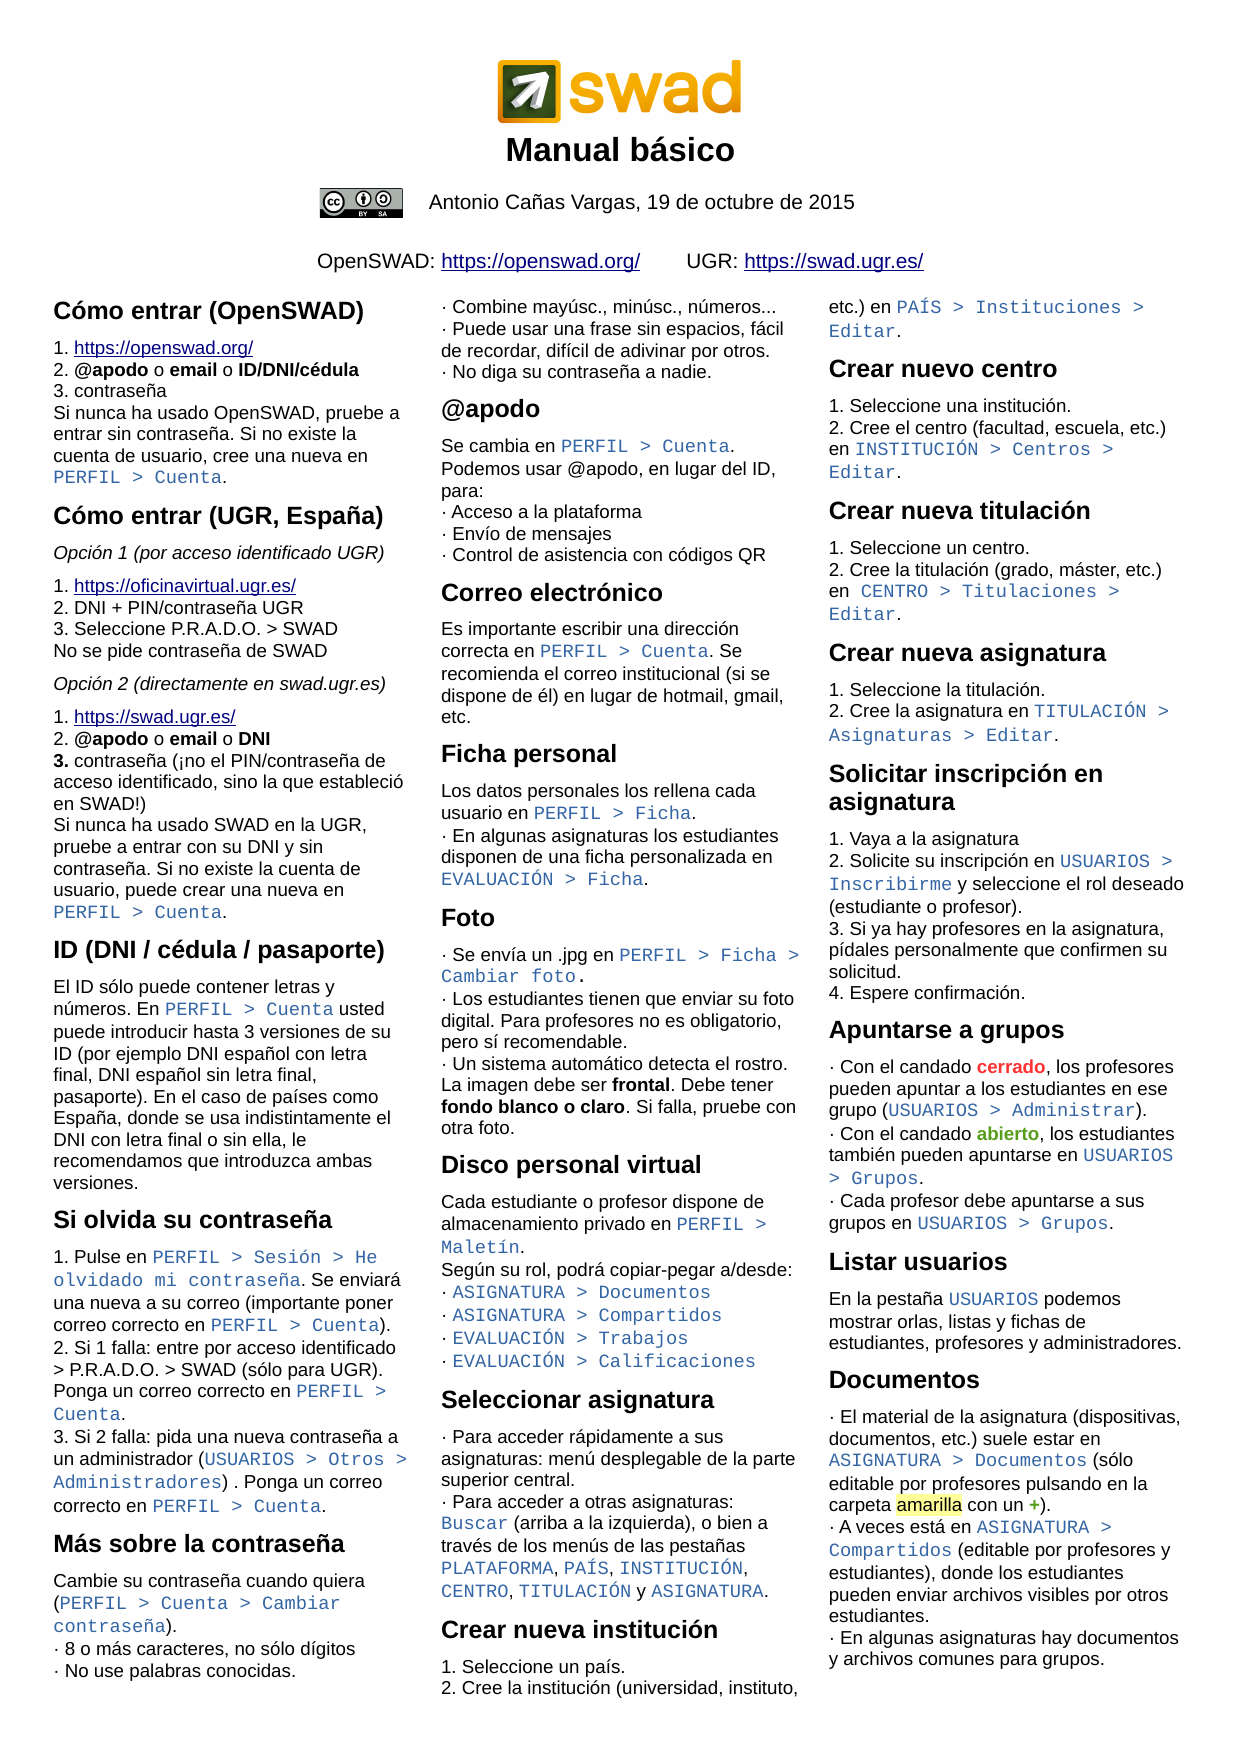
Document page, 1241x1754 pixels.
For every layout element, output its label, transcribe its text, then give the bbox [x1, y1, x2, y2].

text · Con el candado cerrado, los profesores pueden apuntar a los estudiantes en ese grupo (USUARIOS > Administrar). [828, 1056, 1187, 1122]
text · Un sistema automático detecta el rostro. La imagen debe ser frontal. Debe tener fondo blanco o claro. Si falla, pruebe con otra foto. [441, 1052, 799, 1139]
text Opción 1 (por acceso identificado UGR) [53, 542, 411, 563]
text · EVALUACIÓN > Trabajos [441, 1327, 799, 1350]
text 2. DNI + PIN/contraseña UGR [53, 597, 411, 618]
text Si olvida su contraseña [53, 1205, 411, 1234]
text Antonio Cañas Vargas, 19 de octubre de 2015 [403, 190, 1187, 214]
text · Envío de mensajes [441, 523, 799, 544]
text · No diga su contraseña a nadie. [441, 361, 799, 382]
text Es importante escribir una dirección correcta en PERFIL > Cuenta. Se recomienda el correo institucional (si se dispone de él) en lugar de hotmail, gmail, etc. [441, 618, 799, 728]
text · No use palabras conocidas. [53, 1659, 411, 1681]
text Se cambia en PERFIL > Cuenta. Podemos usar @apodo, en lugar del ID, para: [441, 435, 799, 501]
text 3. contraseña [53, 380, 411, 401]
text OpenSWAD: https://openswad.org/ UGR: https://swad.ugr.es/ [53, 249, 1187, 273]
text 2. @apodo o email o DNI [53, 728, 411, 749]
text Opción 2 (directamente en swad.ugr.es) [53, 673, 411, 694]
text Crear nueva asignatura [828, 638, 1187, 667]
text Según su rol, podrá copiar-pegar a/desde: [441, 1259, 799, 1281]
text · ASIGNATURA > Documentos [441, 1281, 799, 1304]
text Ficha personal [441, 739, 799, 768]
text 2. Cree el centro (facultad, escuela, etc.) en INSTITUCIÓN > Centros > Editar. [828, 417, 1187, 484]
text · Combine mayúsc., minúsc., números... [441, 296, 799, 318]
text Apuntarse a grupos [828, 1015, 1187, 1044]
text · Control de asistencia con códigos QR [441, 544, 799, 566]
text · Cada profesor debe apuntarse a sus grupos en USUARIOS > Grupos. [828, 1190, 1187, 1235]
text Más sobre la contraseña [53, 1529, 411, 1558]
text Los datos personales los rellena cada usuario en PERFIL > Ficha. [441, 780, 799, 825]
picture [319, 188, 403, 218]
text 1. Seleccione un país. [441, 1656, 799, 1677]
text · Acceso a la plataforma [441, 501, 799, 523]
text · A veces está en ASIGNATURA > Compartidos (editable por profesores y estudiantes), donde los estudiantes pueden enviar archivos visibles por otros estudiantes. [828, 1516, 1187, 1627]
text No se pide contraseña de SWAD [53, 640, 411, 661]
text 1. https://oficinavirtual.ugr.es/ [53, 575, 411, 597]
text 1. Vaya a la asignatura [828, 828, 1187, 849]
text 2. Cree la asignatura en TITULACIÓN > Asignaturas > Editar. [828, 700, 1187, 747]
text 1. Pulse en PERFIL > Sesión > He olvidado mi contraseña. Se enviará una nueva a su correo (importante poner correo correcto en PERFIL > Cuenta). [53, 1246, 411, 1337]
text 4. Espere confirmación. [828, 982, 1187, 1004]
text 1. https://openswad.org/ [53, 337, 411, 358]
text Si nunca ha usado OpenSWAD, pruebe a entrar sin contraseña. Si no existe la cuenta de usuario, cree una nueva en PERFIL > Cuenta. [53, 401, 411, 489]
text 2. Solicite su inscripción en USUARIOS > Inscribirme y seleccione el rol deseado (estudiante o profesor). [828, 849, 1187, 917]
text Listar usuarios [828, 1247, 1187, 1276]
text 3. Si 2 falla: pida una nueva contraseña a un administrador (USUARIOS > Otros > Administradores) . Ponga un correo correcto en PERFIL > Cuenta. [53, 1426, 411, 1518]
text Cómo entrar (UGR, España) [53, 501, 411, 530]
text · EVALUACIÓN > Calificaciones [441, 1350, 799, 1373]
text · Los estudiantes tienen que enviar su foto digital. Para profesores no es obligatorio, pero sí recomendable. [441, 988, 799, 1052]
text Disco personal virtual [441, 1151, 799, 1179]
text Seleccionar asignatura [441, 1385, 799, 1414]
text Correo electrónico [441, 578, 799, 606]
text 1. https://swad.ugr.es/ [53, 706, 411, 728]
text 2. Cree la titulación (grado, máster, etc.) en CENTRO > Titulaciones > Editar. [828, 558, 1187, 626]
text Crear nuevo centro [828, 354, 1187, 383]
text · En algunas asignaturas hay documentos y archivos comunes para grupos. [828, 1627, 1187, 1670]
text 3. contraseña (¡no el PIN/contraseña de acceso identificado, sino la que estableció en SWAD!) [53, 749, 411, 814]
text Manual básico [53, 130, 1187, 168]
text · Se envía un .jpg en PERFIL > Ficha > Cambiar foto. [441, 943, 799, 988]
text @apodo [441, 394, 799, 423]
text 1. Seleccione un centro. [828, 537, 1187, 558]
text Cada estudiante o profesor dispone de almacenamiento privado en PERFIL > Maletín. [441, 1191, 799, 1259]
text Documentos [828, 1366, 1187, 1394]
text 1. Seleccione una institución. [828, 395, 1187, 417]
text 3. Seleccione P.R.A.D.O. > SWAD [53, 618, 411, 640]
text 2. @apodo o email o ID/DNI/cédula [53, 358, 411, 380]
text ID (DNI / cédula / pasaporte) [53, 935, 411, 964]
text · En algunas asignaturas los estudiantes disponen de una ficha personalizada en EVALUACIÓN > Ficha. [441, 825, 799, 891]
text · Con el candado abierto, los estudiantes también pueden apuntarse en USUARIOS > Grupos. [828, 1122, 1187, 1190]
text [53, 190, 319, 214]
text · ASIGNATURA > Compartidos [441, 1304, 799, 1327]
text · Para acceder rápidamente a sus asignaturas: menú desplegable de la parte superior central. [441, 1426, 799, 1491]
text Cómo entrar (OpenSWAD) [53, 296, 411, 325]
picture [486, 53, 755, 130]
text · 8 o más caracteres, no sólo dígitos [53, 1638, 411, 1659]
text 2. Si 1 falla: entre por acceso identificado > P.R.A.D.O. > SWAD (sólo para UGR). Ponga un correo correcto en PERFIL > Cuenta. [53, 1337, 411, 1426]
text 3. Si ya hay profesores en la asignatura, pídales personalmente que confirmen su solicitud. [828, 917, 1187, 982]
text El ID sólo puede contener letras y números. En PERFIL > Cuenta usted puede introducir hasta 3 versiones de su ID (por ejemplo DNI español con letra final, DNI español sin letra final, pasaporte). En el caso de países como España, donde se usa indistintamente el DNI con letra final o sin ella, le recomendamos que introduzca ambas versiones. [53, 976, 411, 1193]
text Cambie su contraseña cuando quiera (PERFIL > Cuenta > Cambiar contraseña). [53, 1570, 411, 1638]
text En la pestaña USUARIOS podemos mostrar orlas, listas y fichas de estudiantes, profesores y administradores. [828, 1287, 1187, 1354]
text Solicitar inscripción en asignatura [828, 758, 1187, 816]
text · Para acceder a otras asignaturas: Buscar (arriba a la izquierda), o bien a través de los menús de las pestañas PLATAFORMA, PAÍS, INSTITUCIÓN, CENTRO, TITULACIÓN y ASIGNATURA. [441, 1491, 799, 1603]
text 1. Seleccione la titulación. [828, 679, 1187, 700]
text 2. Cree la institución (universidad, instituto, [441, 1677, 799, 1699]
text Crear nueva titulación [828, 496, 1187, 525]
text Si nunca ha usado SWAD en la UGR, pruebe a entrar con su DNI y sin contraseña. Si no existe la cuenta de usuario, puede crear una nueva en PERFIL > Cuenta. [53, 814, 411, 924]
text · Puede usar una frase sin espacios, fácil de recordar, difícil de adivinar por otros. [441, 318, 799, 361]
text · El material de la asignatura (dispositivas, documentos, etc.) suele estar en ASIGNATURA > Documentos (sólo editable por profesores pulsando en la carpeta amarilla con un +). [828, 1406, 1187, 1516]
text Crear nueva institución [441, 1615, 799, 1644]
text etc.) en PAÍS > Instituciones > Editar. [828, 296, 1187, 343]
text Foto [441, 903, 799, 932]
